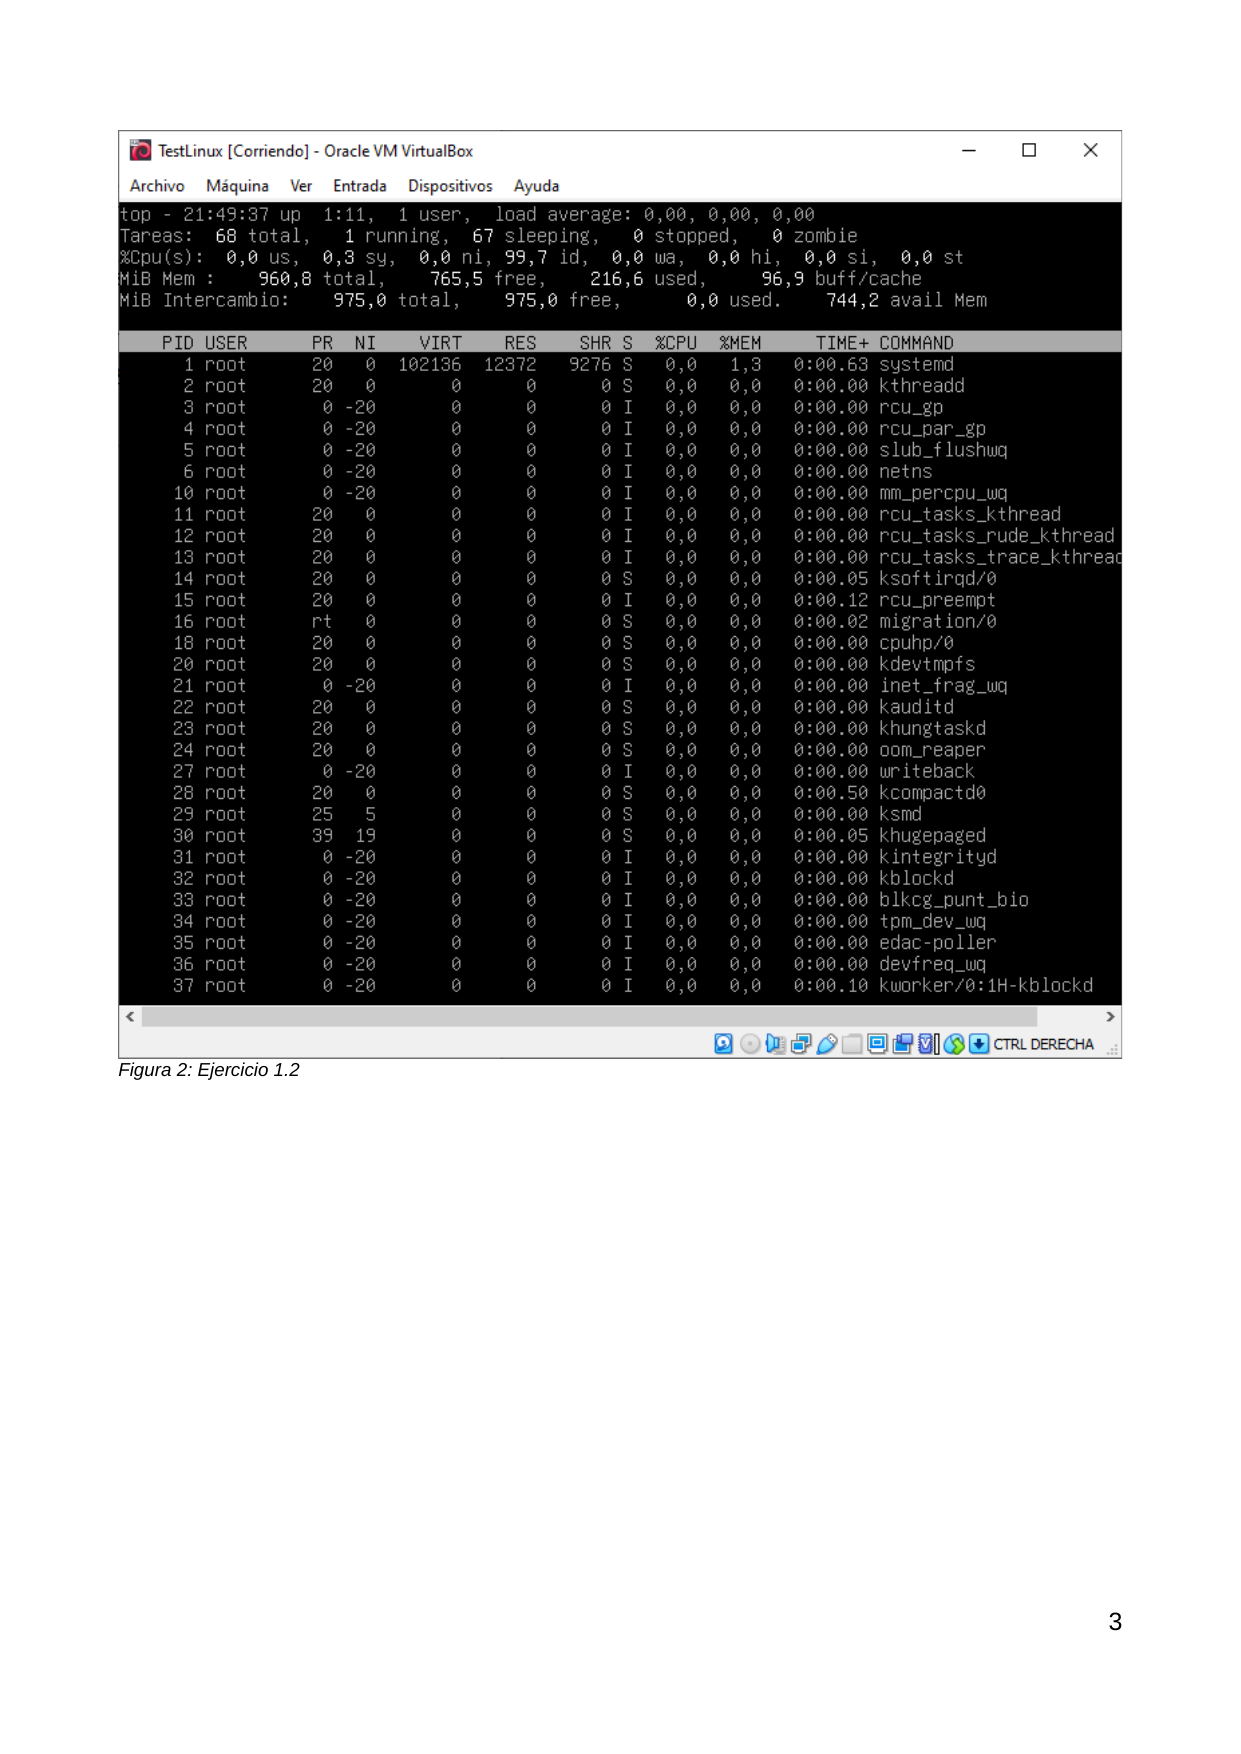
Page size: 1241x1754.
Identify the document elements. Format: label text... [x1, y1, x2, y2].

text Figura 2: Ejercicio 1.2 [118, 1059, 1122, 1080]
picture [118, 130, 1123, 1059]
